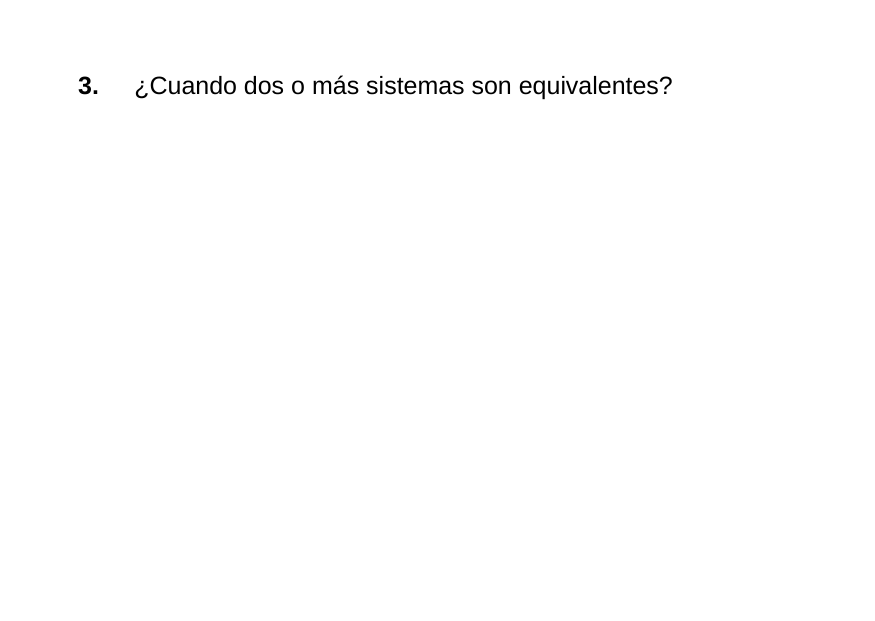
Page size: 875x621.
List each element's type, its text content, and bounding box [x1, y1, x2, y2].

list ¿Cuando dos o más sistemas son equivalentes? [78, 71, 815, 100]
